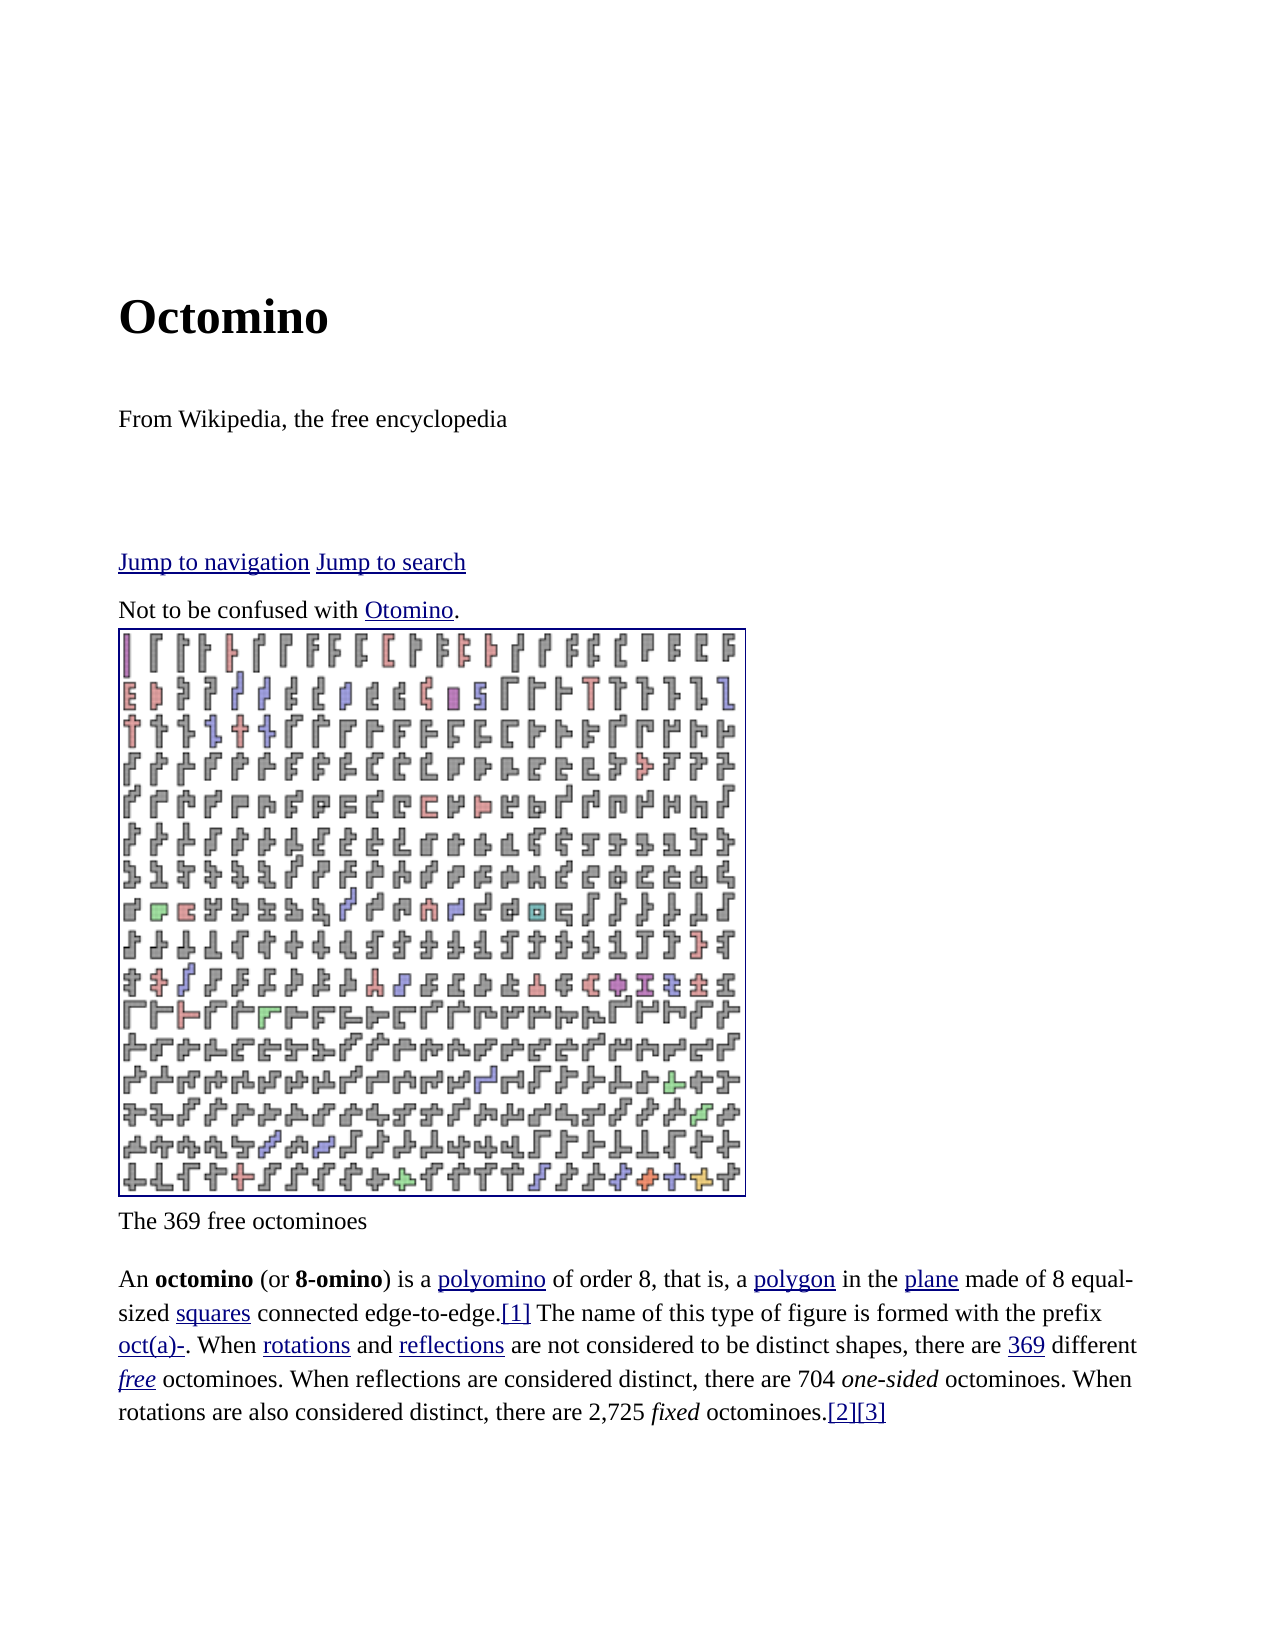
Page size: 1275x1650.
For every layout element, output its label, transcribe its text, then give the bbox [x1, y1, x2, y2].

text From Wikipedia, the free encyclopedia [118, 404, 1157, 433]
text Not to be confused with Otomino. [118, 595, 1157, 624]
text The 369 free octominoes [118, 1206, 1157, 1235]
text Jump to navigation Jump to search [118, 547, 1157, 576]
picture [120, 630, 745, 1195]
text An octomino (or 8-omino) is a polyomino of order 8, that is, a polygon in the plane made of 8 equal-sized squares connected edge-to-edge.[1] The name of this type of figure is formed with the prefix oct(a)-. When rotations and reflections are not considered to be distinct shapes, there are 369 different free octominoes. When reflections are considered distinct, there are 704 one-sided octominoes. When rotations are also considered distinct, there are 2,725 fixed octominoes.[2][3] [118, 1264, 1157, 1425]
subtitle Octomino [118, 287, 1157, 344]
